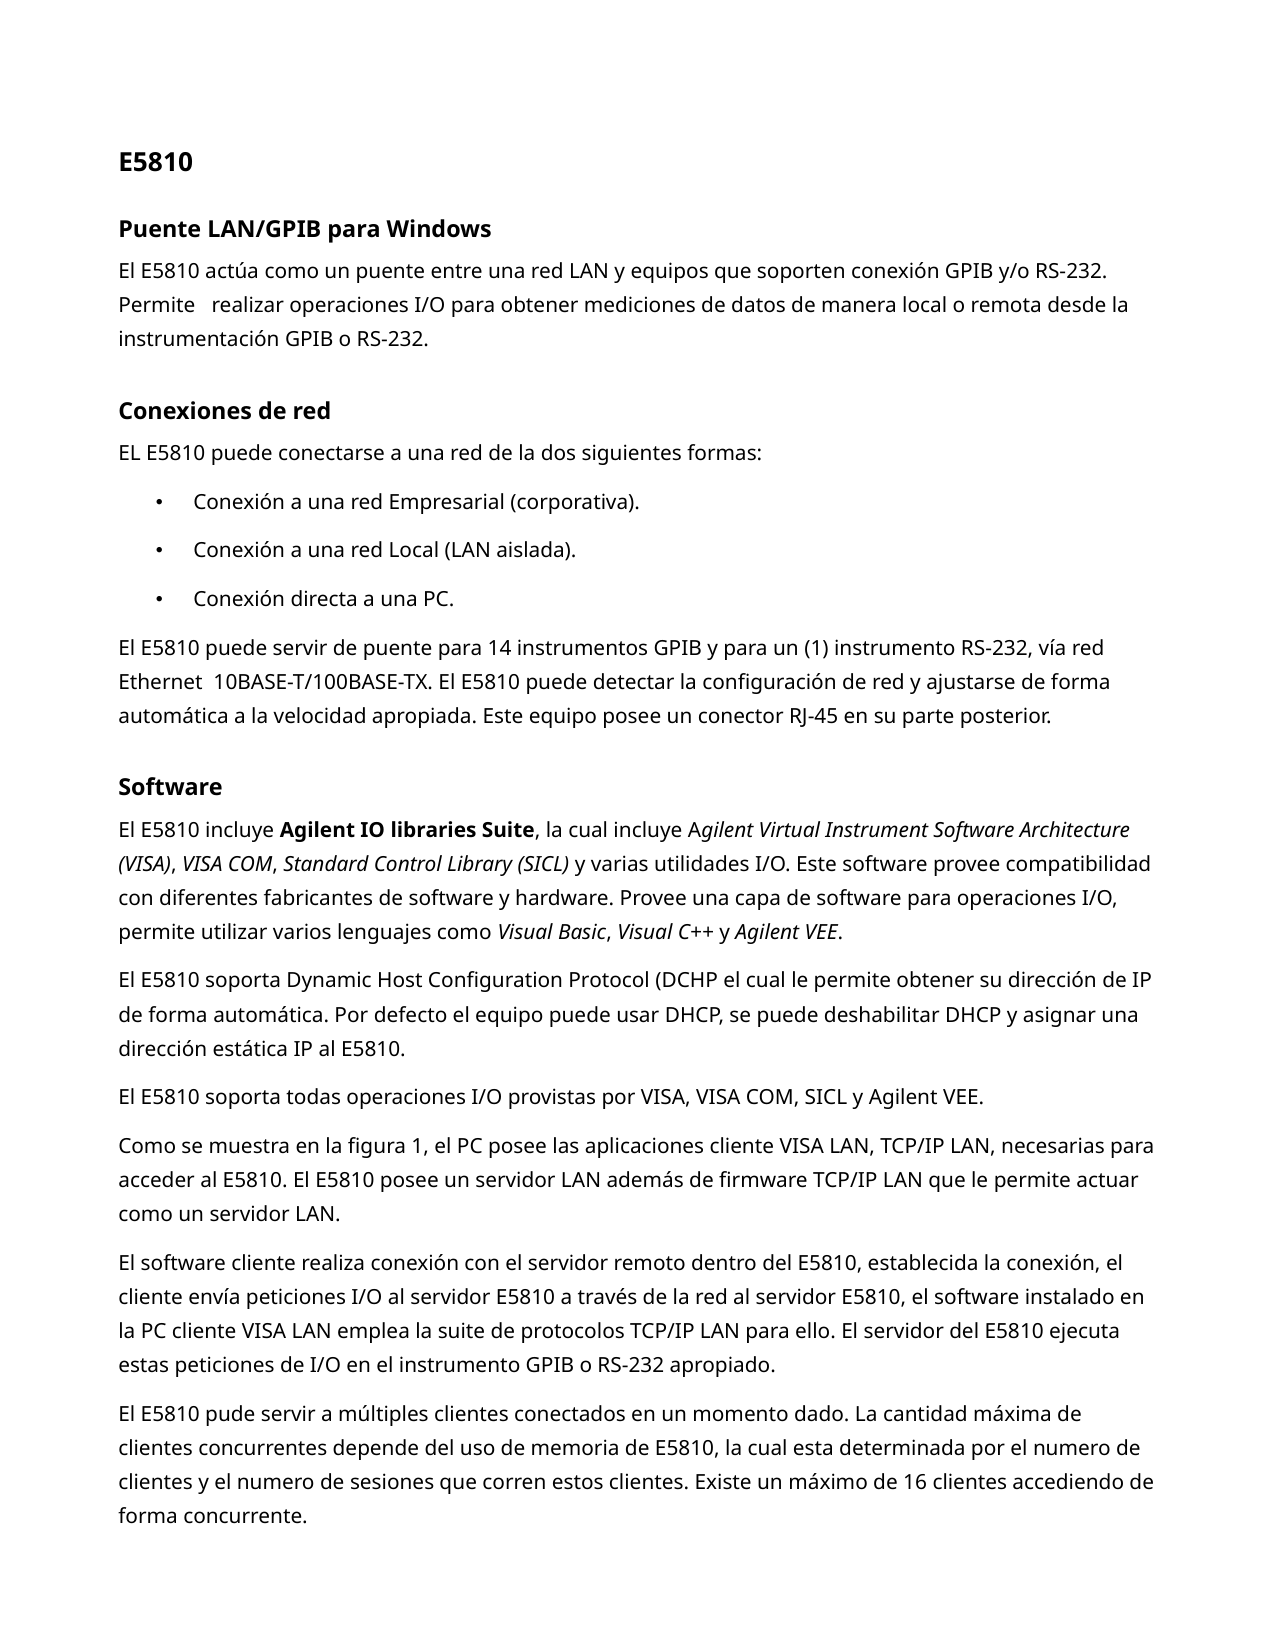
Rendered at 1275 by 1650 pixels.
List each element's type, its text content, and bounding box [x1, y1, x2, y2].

subtitle Conexiones de red [118, 394, 1157, 426]
text El E5810 puede servir de puente para 14 instrumentos GPIB y para un (1) instrumento RS-232, vía red Ethernet 10BASE-T/100BASE-TX. El E5810 puede detectar la configuración de red y ajustarse de forma automática a la velocidad apropiada. Este equipo posee un conector RJ-45 en su parte posterior. [118, 633, 1157, 729]
list Conexión directa a una PC. [156, 584, 1157, 613]
subtitle Puente LAN/GPIB para Windows [118, 212, 1157, 244]
text EL E5810 puede conectarse a una red de la dos siguientes formas: [118, 438, 1157, 467]
subtitle Software [118, 771, 1157, 802]
text El software cliente realiza conexión con el servidor remoto dentro del E5810, establecida la conexión, el cliente envía peticiones I/O al servidor E5810 a través de la red al servidor E5810, el software instalado en la PC cliente VISA LAN emplea la suite de protocolos TCP/IP LAN para ello. El servidor del E5810 ejecuta estas peticiones de I/O en el instrumento GPIB o RS-232 apropiado. [118, 1248, 1157, 1378]
subtitle E5810 [118, 143, 1157, 179]
text El E5810 actúa como un puente entre una red LAN y equipos que soporten conexión GPIB y/o RS-232. Permite realizar operaciones I/O para obtener mediciones de datos de manera local o remota desde la instrumentación GPIB o RS-232. [118, 256, 1157, 353]
text El E5810 incluye Agilent IO libraries Suite, la cual incluye Agilent Virtual Instrument Software Architecture (VISA), VISA COM, Standard Control Library (SICL) y varias utilidades I/O. Este software provee compatibilidad con diferentes fabricantes de software y hardware. Provee una capa de software para operaciones I/O, permite utilizar varios lenguajes como Visual Basic, Visual C++ y Agilent VEE. [118, 815, 1157, 945]
list Conexión a una red Local (LAN aislada). [156, 536, 1157, 564]
text El E5810 soporta todas operaciones I/O provistas por VISA, VISA COM, SICL y Agilent VEE. [118, 1082, 1157, 1111]
text Como se muestra en la figura 1, el PC posee las aplicaciones cliente VISA LAN, TCP/IP LAN, necesarias para acceder al E5810. El E5810 posee un servidor LAN además de firmware TCP/IP LAN que le permite actuar como un servidor LAN. [118, 1131, 1157, 1228]
list Conexión a una red Empresarial (corporativa). [156, 487, 1157, 515]
text El E5810 soporta Dynamic Host Configuration Protocol (DCHP el cual le permite obtener su dirección de IP de forma automática. Por defecto el equipo puede usar DHCP, se puede deshabilitar DHCP y asignar una dirección estática IP al E5810. [118, 966, 1157, 1062]
text El E5810 pude servir a múltiples clientes conectados en un momento dado. La cantidad máxima de clientes concurrentes depende del uso de memoria de E5810, la cual esta determinada por el numero de clientes y el numero de sesiones que corren estos clientes. Existe un máximo de 16 clientes accediendo de forma concurrente. [118, 1399, 1157, 1529]
